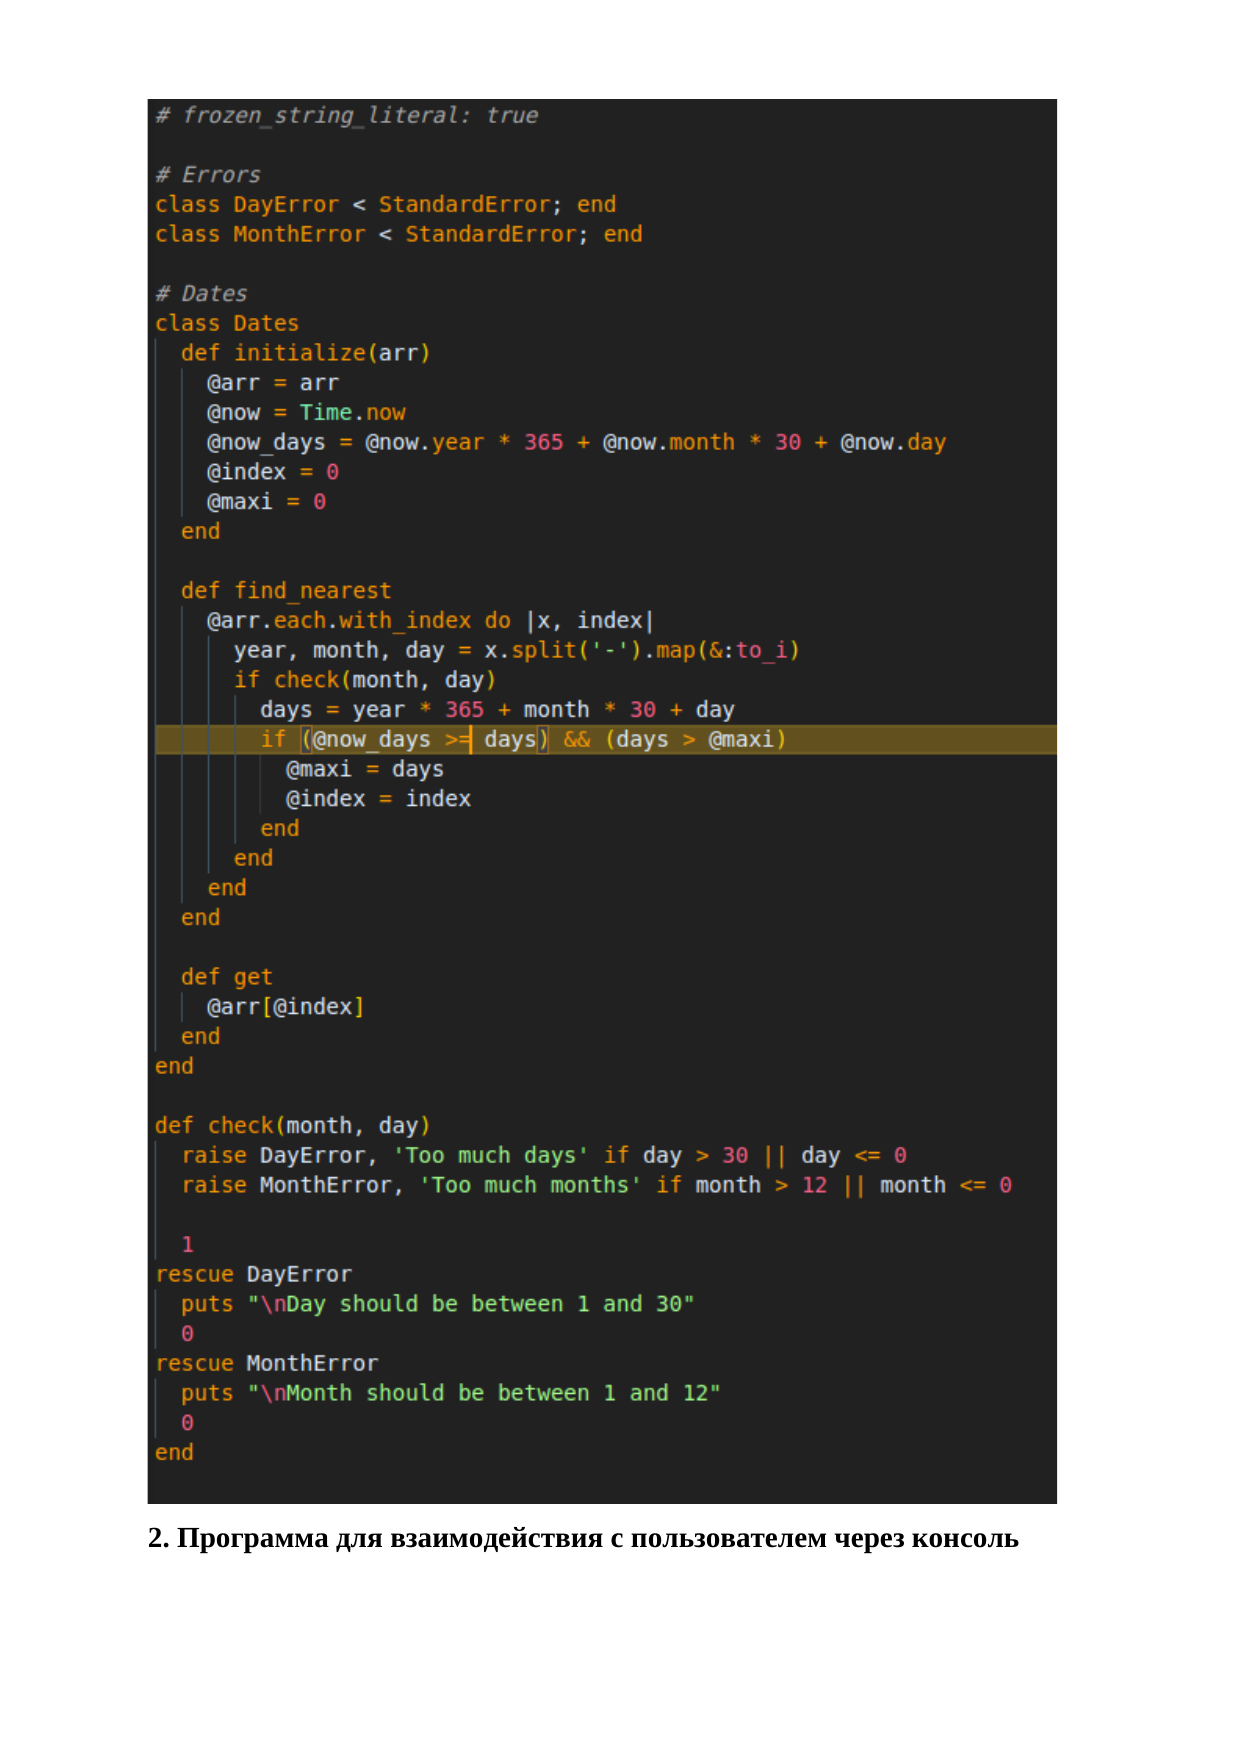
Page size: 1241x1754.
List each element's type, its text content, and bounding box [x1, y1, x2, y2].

picture [147, 99, 1058, 1504]
text 2. Программа для взаимодействия с пользователем через консоль [148, 1424, 1181, 1554]
